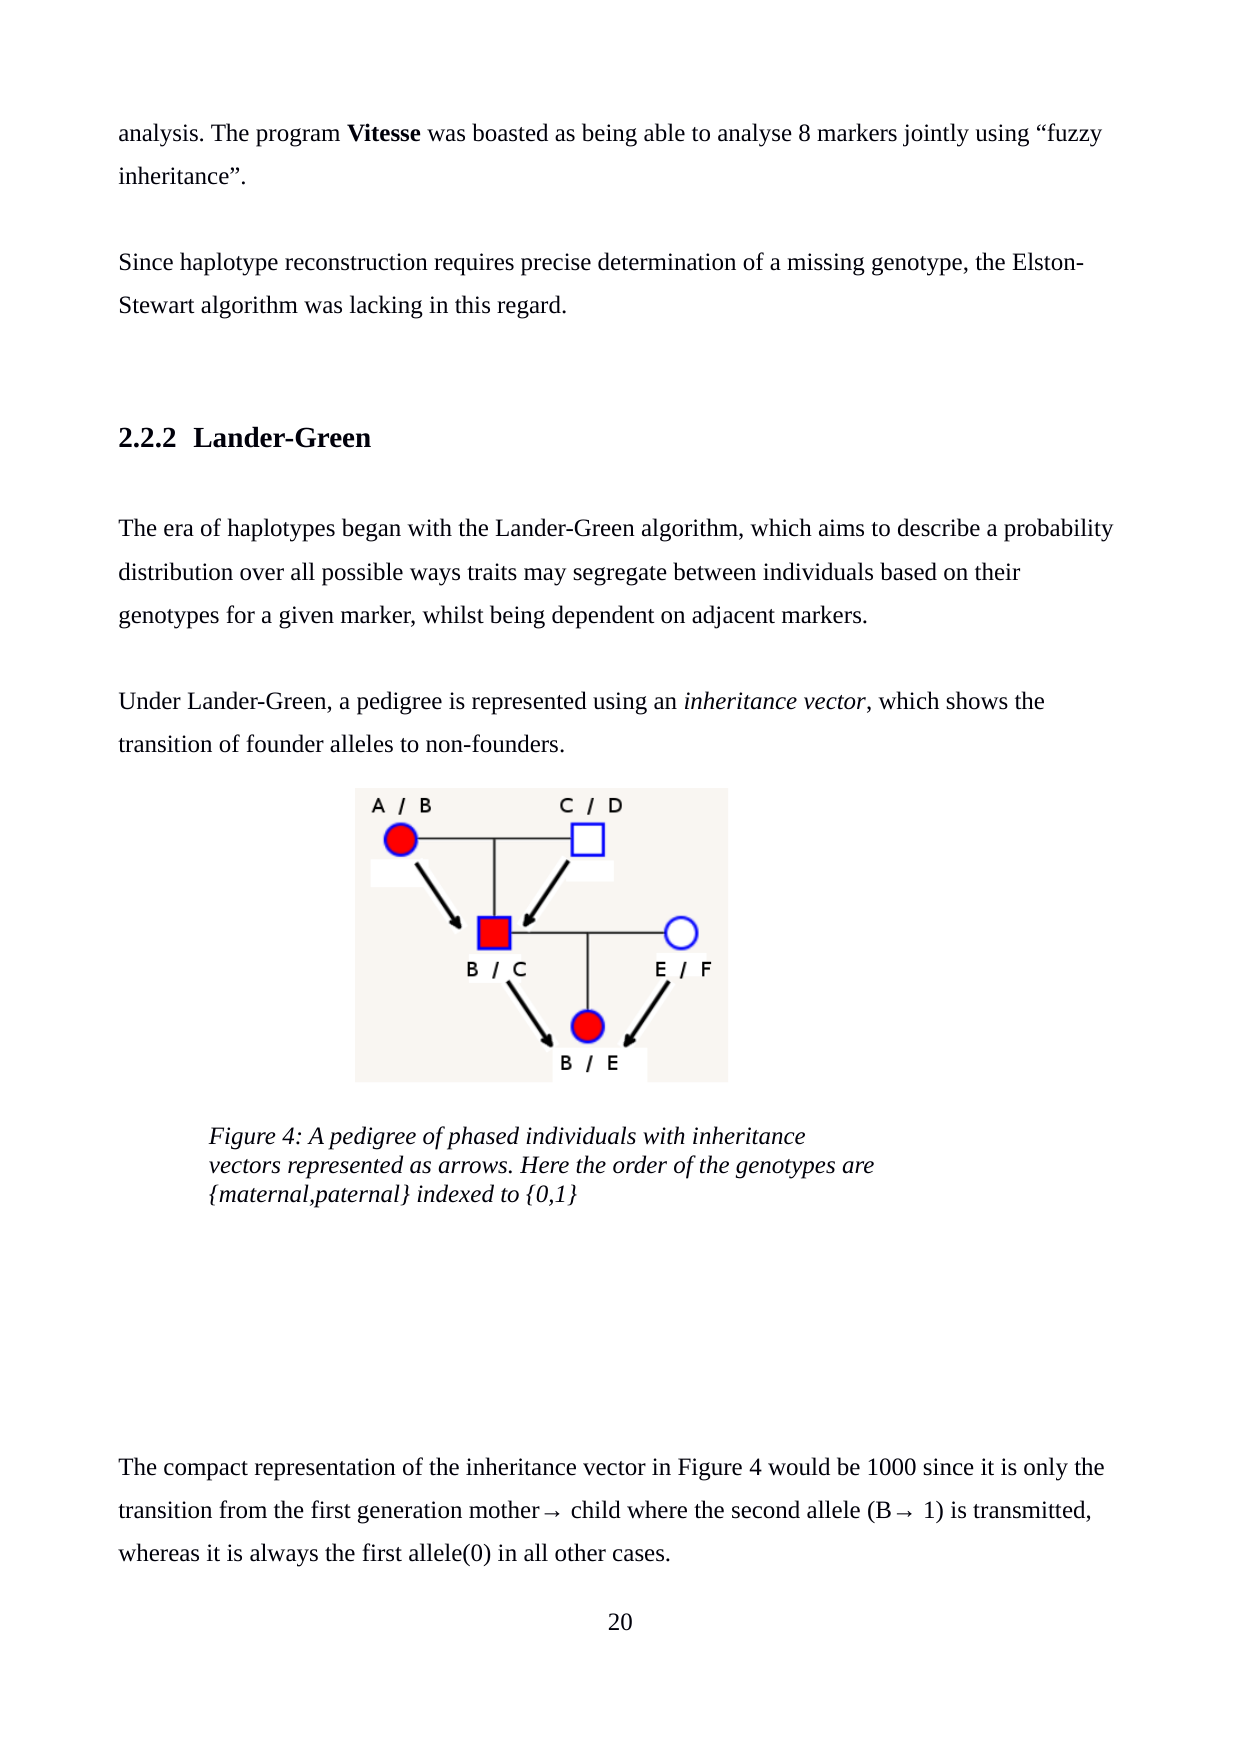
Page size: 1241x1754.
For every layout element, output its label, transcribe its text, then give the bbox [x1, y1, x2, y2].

text Since haplotype reconstruction requires precise determination of a missing genotype, the Elston-Stewart algorithm was lacking in this regard. [118, 247, 1122, 319]
text The era of haplotypes began with the Lander-Green algorithm, which aims to describe a probability distribution over all possible ways traits may segregate between individuals based on their genotypes for a given marker, whilst being dependent on adjacent markers. [118, 513, 1122, 628]
picture [355, 788, 729, 1109]
text Under Lander-Green, a pedigree is represented using an inheritance vector, which shows the transition of founder alleles to non-founders. [118, 686, 1122, 758]
text analysis. The program Vitesse was boasted as being able to analyse 8 markers jointly using “fuzzy inheritance”. [118, 118, 1122, 190]
text Figure 4: A pedigree of phased individuals with inheritance vectors represented as arrows. Here the order of the genotypes are {maternal,paternal} indexed to {0,1} [209, 788, 875, 1208]
subtitle Lander-Green [118, 420, 1122, 453]
text The compact representation of the inheritance vector in Figure 4 would be 1000 since it is only the transition from the first generation mother→ child where the second allele (B→ 1) is transmitted, whereas it is always the first allele(0) in all other cases. [118, 1452, 1122, 1567]
